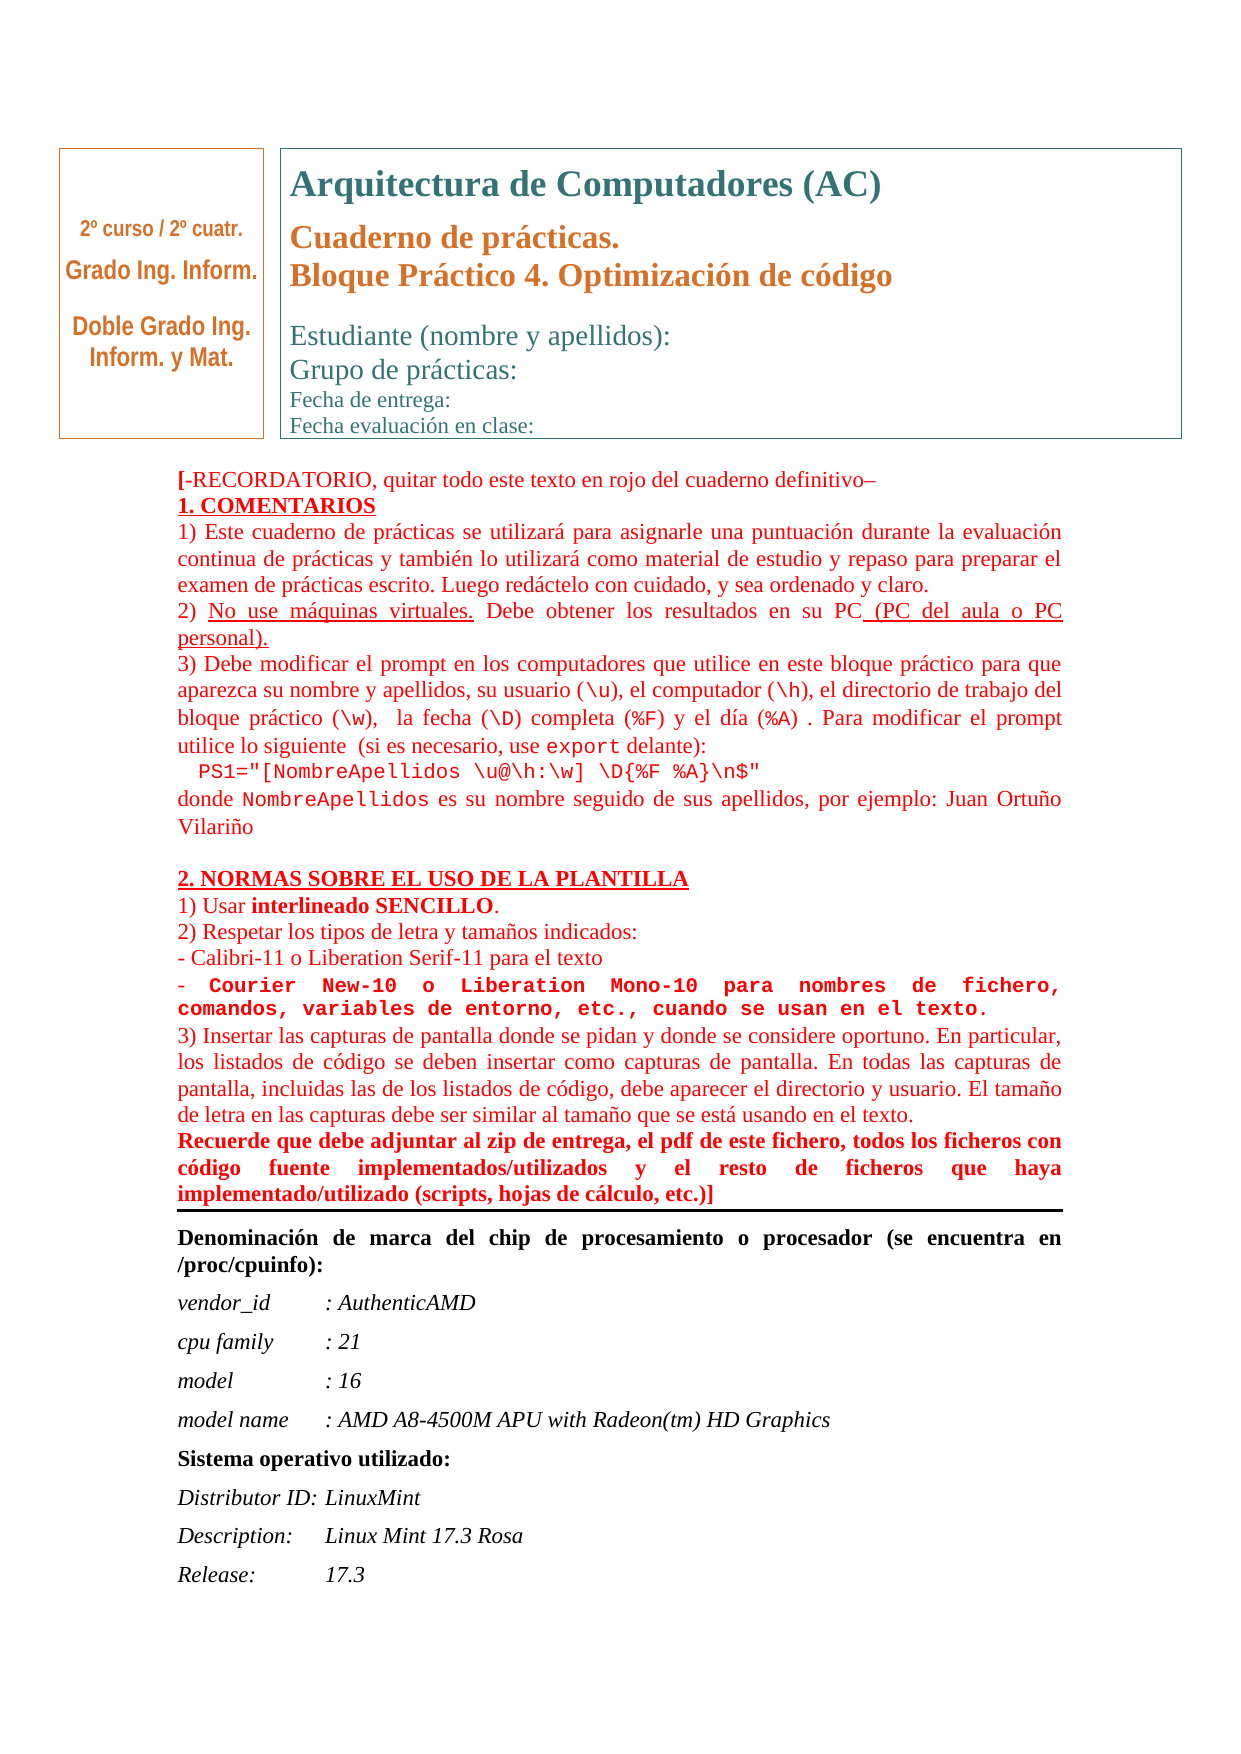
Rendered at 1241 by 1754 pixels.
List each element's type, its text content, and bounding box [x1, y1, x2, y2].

list Sistema operativo utilizado: [177, 1445, 1063, 1471]
list model name : AMD A8-4500M APU with Radeon(tm) HD Graphics [177, 1406, 1063, 1432]
list Release: 17.3 [177, 1561, 1063, 1588]
text 2. NORMAS SOBRE EL USO DE LA PLANTILLA [177, 865, 1063, 892]
text Recuerde que debe adjuntar al zip de entrega, el pdf de este fichero, todos los ficheros con código fuente implementados/utilizados y el resto de ficheros que haya implementado/utilizado (scripts, hojas de cálculo, etc.)] [177, 1127, 1063, 1209]
text 3) Debe modificar el prompt en los computadores que utilice en este bloque práctico para que aparezca su nombre y apellidos, su usuario (\u), el computador (\h), el directorio de trabajo del bloque práctico (\w), la fecha (\D) completa (%F) y el día (%A) . Para modificar el prompt utilice lo siguiente (si es necesario, use export delante): [177, 650, 1063, 759]
text 3) Insertar las capturas de pantalla donde se pidan y donde se considere oportuno. En particular, los listados de código se deben insertar como capturas de pantalla. En todas las capturas de pantalla, incluidas las de los listados de código, debe aparecer el directorio y usuario. El tamaño de letra en las capturas debe ser similar al tamaño que se está usando en el texto. [177, 1022, 1063, 1127]
text donde NombreApellidos es su nombre seguido de sus apellidos, por ejemplo: Juan Ortuño Vilariño [177, 785, 1063, 839]
text - Courier New-10 o Liberation Mono-10 para nombres de fichero, comandos, variables de entorno, etc., cuando se usan en el texto. [177, 971, 1063, 1022]
text 1) Usar interlineado SENCILLO. [177, 892, 1063, 918]
list vendor_id : AuthenticAMD [177, 1289, 1063, 1316]
text - Calibri-11 o Liberation Serif-11 para el texto [177, 944, 1063, 971]
table_header 2º curso / 2º cuatr. Grado Ing. Inform. Doble Grado Ing. Inform. y Mat. [60, 149, 263, 438]
table_header Arquitectura de Computadores (AC) Cuaderno de prácticas. Bloque Práctico 4. Optimización de código Estudiante (nombre y apellidos): Grupo de prácticas: Fecha de entrega: Fecha evaluación en clase: [281, 149, 1181, 438]
text 2) Respetar los tipos de letra y tamaños indicados: [177, 918, 1063, 944]
list Denominación de marca del chip de procesamiento o procesador (se encuentra en /proc/cpuinfo): [177, 1224, 1063, 1277]
list model : 16 [177, 1367, 1063, 1393]
list Distributor ID: LinuxMint [177, 1484, 1063, 1510]
text 1) Este cuaderno de prácticas se utilizará para asignarle una puntuación durante la evaluación continua de prácticas y también lo utilizará como material de estudio y repaso para preparar el examen de prácticas escrito. Luego redáctelo con cuidado, y sea ordenado y claro. [177, 518, 1063, 597]
text PS1="[NombreApellidos \u@\h:\w] \D{%F %A}\n$" [177, 759, 1063, 785]
text [-RECORDATORIO, quitar todo este texto en rojo del cuaderno definitivo– [177, 466, 1063, 492]
list cpu family : 21 [177, 1328, 1063, 1355]
text 1. COMENTARIOS [177, 492, 1063, 518]
text 2) No use máquinas virtuales. Debe obtener los resultados en su PC (PC del aula o PC personal). [177, 597, 1063, 650]
table_header [264, 148, 280, 438]
list Description: Linux Mint 17.3 Rosa [177, 1523, 1063, 1549]
